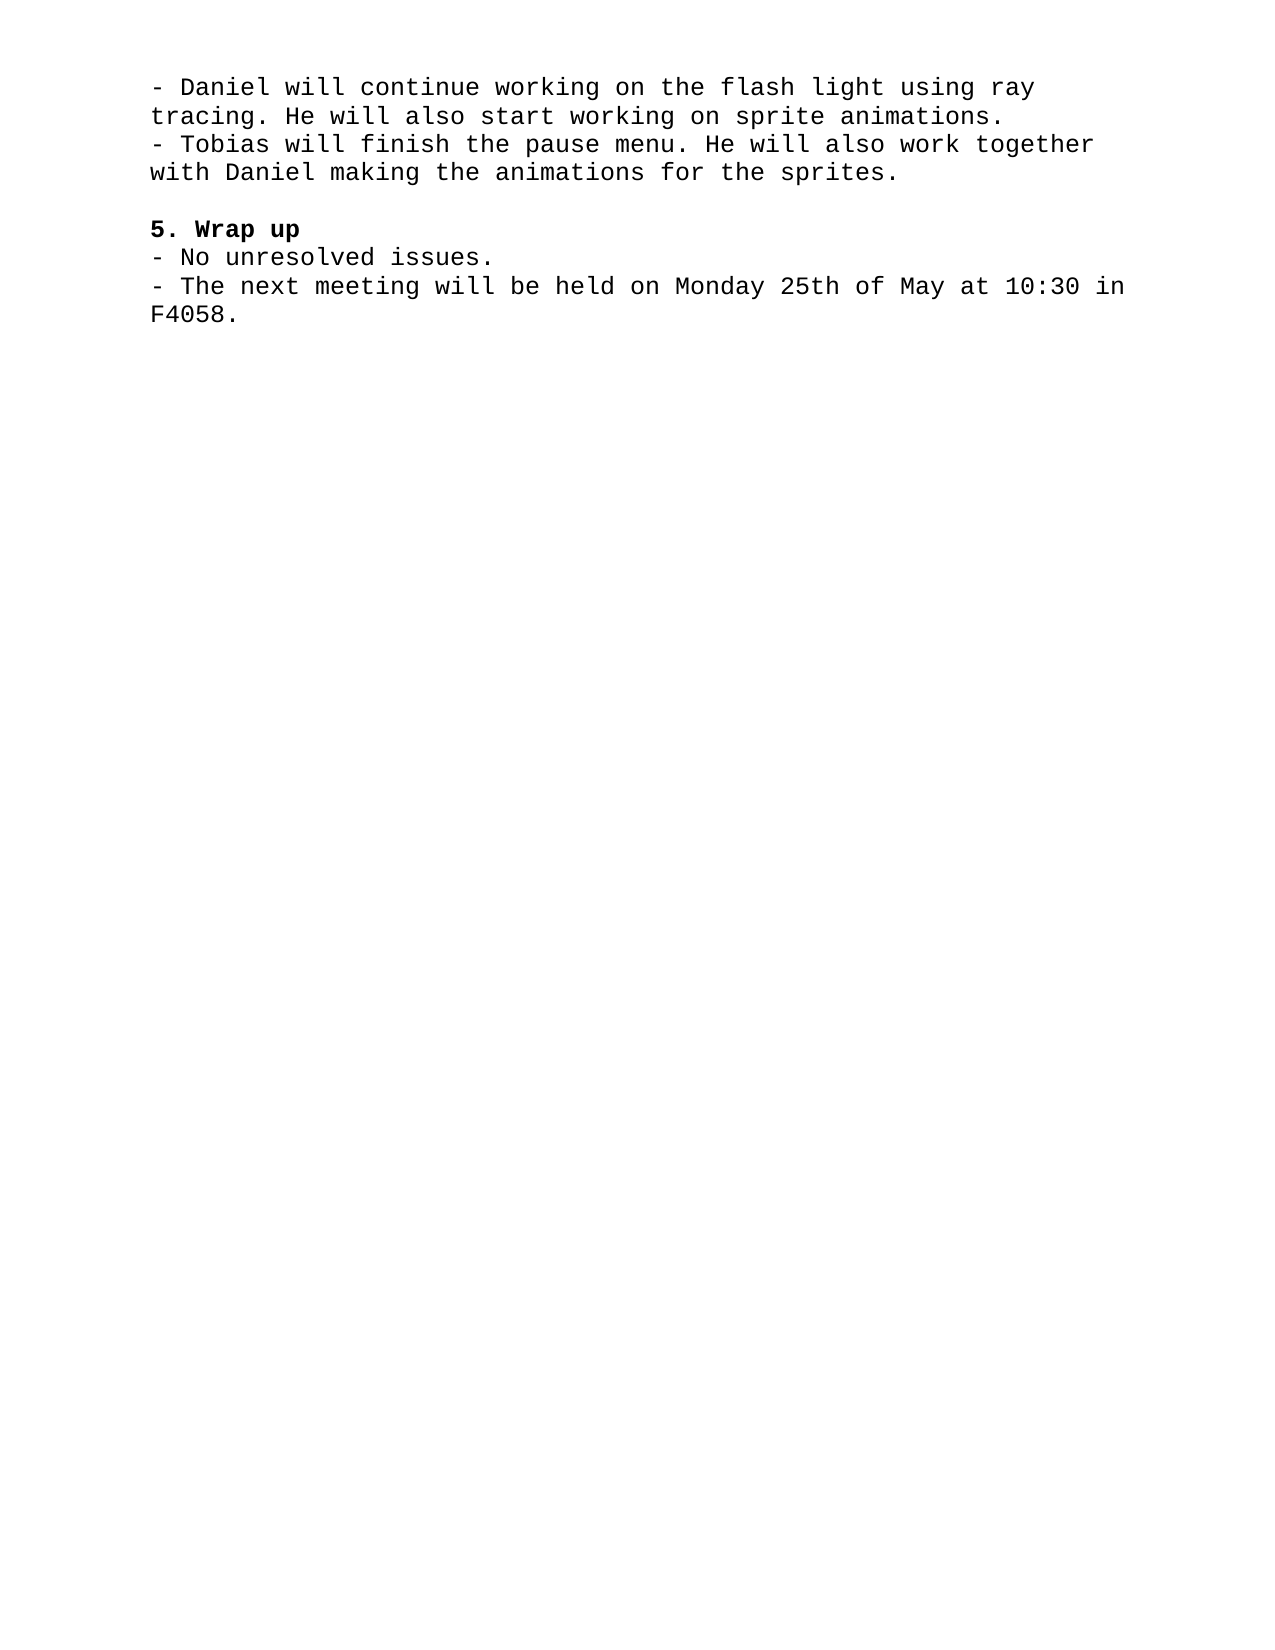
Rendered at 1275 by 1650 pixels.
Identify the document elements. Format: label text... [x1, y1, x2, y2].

text - Daniel will continue working on the flash light using ray tracing. He will also start working on sprite animations. [150, 75, 1125, 132]
text 5. Wrap up [150, 217, 1125, 245]
text - Tobias will finish the pause menu. He will also work together with Daniel making the animations for the sprites. [150, 132, 1125, 188]
text - The next meeting will be held on Monday 25th of May at 10:30 in F4058. [150, 273, 1125, 330]
text - No unresolved issues. [150, 245, 1125, 273]
